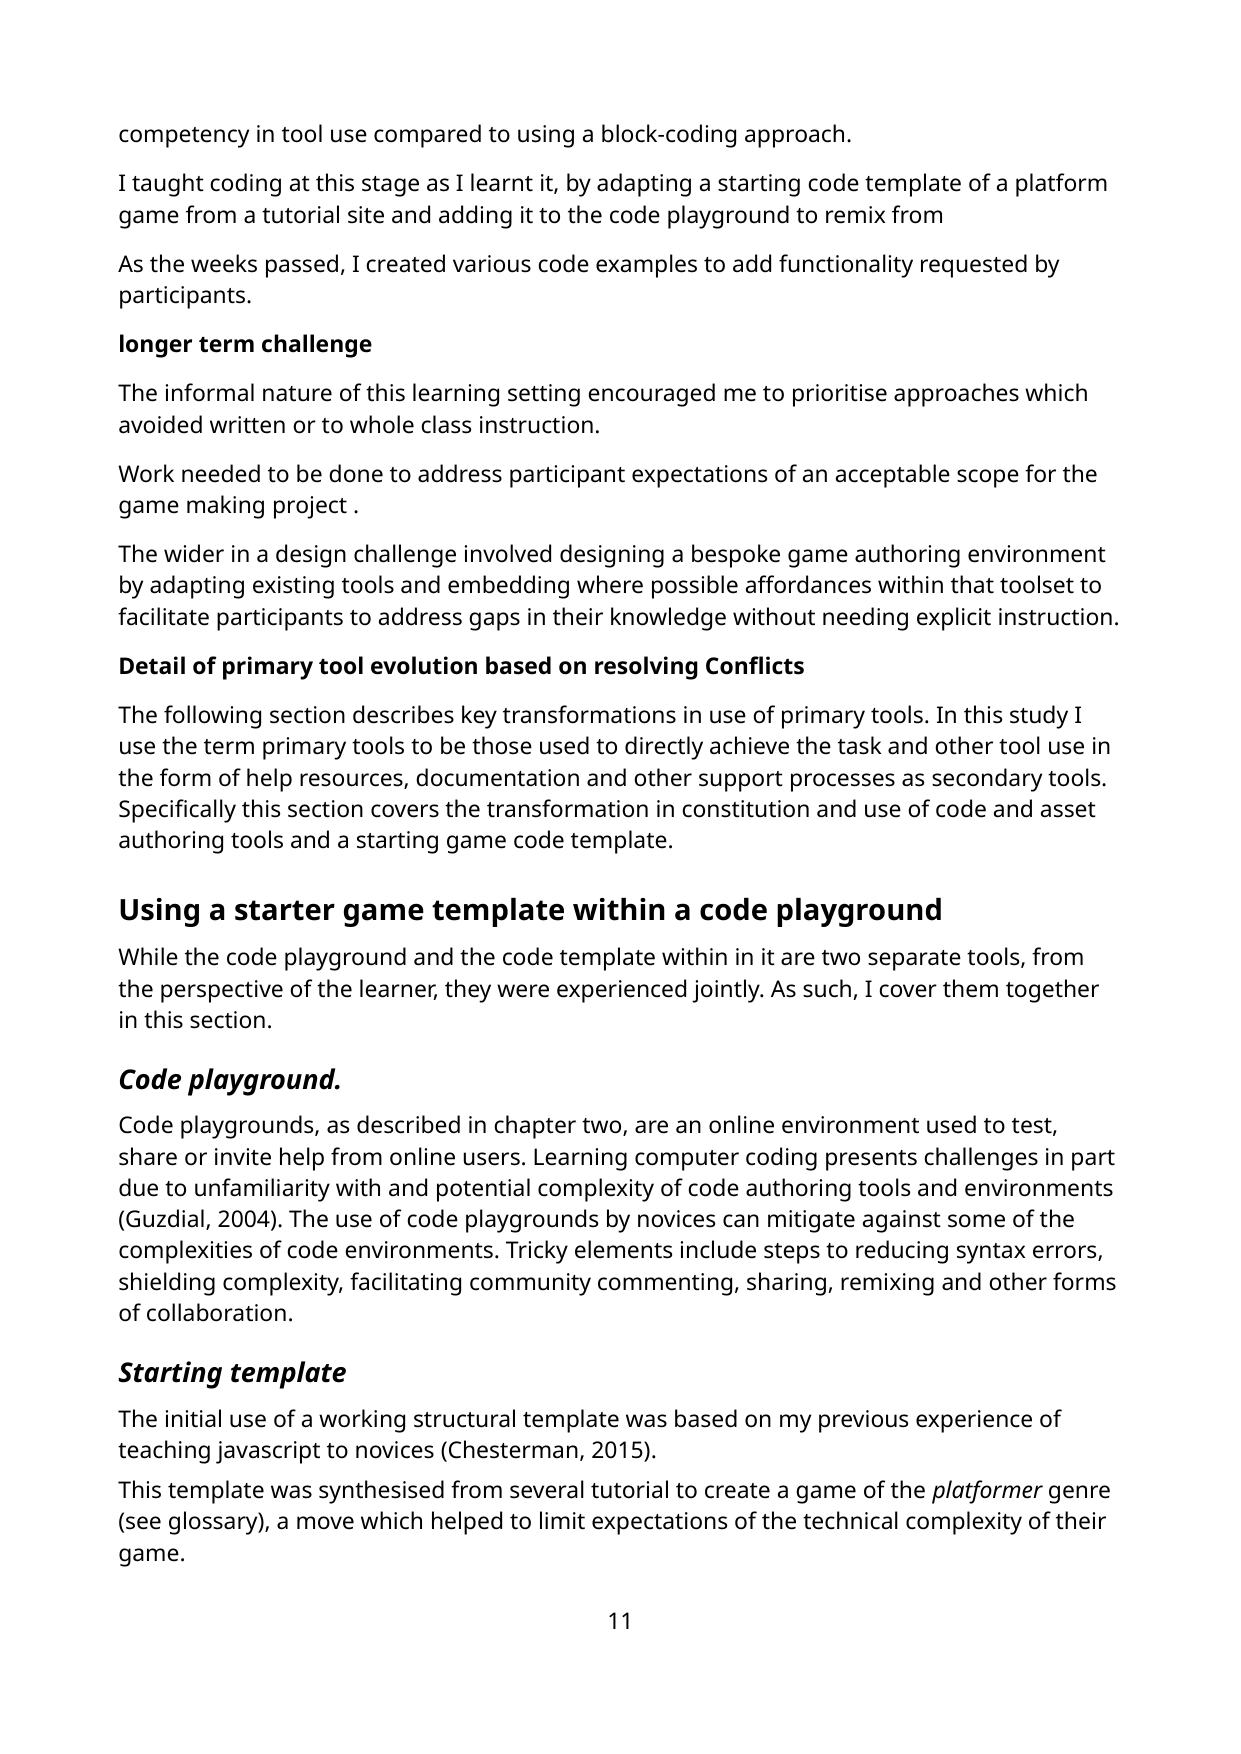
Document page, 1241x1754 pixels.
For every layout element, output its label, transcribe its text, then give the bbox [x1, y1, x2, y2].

text While the code playground and the code template within in it are two separate tools, from the perspective of the learner, they were experienced jointly. As such, I cover them together in this section. [118, 941, 1122, 1035]
text The wider in a design challenge involved designing a bespoke game authoring environment by adapting existing tools and embedding where possible affordances within that toolset to facilitate participants to address gaps in their knowledge without needing explicit instruction. [118, 538, 1122, 632]
subtitle Code playground. [118, 1060, 1122, 1097]
text competency in tool use compared to using a block-coding approach. [118, 118, 1122, 149]
text The following section describes key transformations in use of primary tools. In this study I use the term primary tools to be those used to directly achieve the task and other tool use in the form of help resources, documentation and other support processes as secondary tools. Specifically this section covers the transformation in constitution and use of code and asset authoring tools and a starting game code template. [118, 699, 1122, 855]
text I taught coding at this stage as I learnt it, by adapting a starting code template of a platform game from a tutorial site and adding it to the code playground to remix from [118, 167, 1122, 230]
text As the weeks passed, I created various code examples to add functionality requested by participants. [118, 248, 1122, 310]
text Code playgrounds, as described in chapter two, are an online environment used to test, share or invite help from online users. Learning computer coding presents challenges in part due to unfamiliarity with and potential complexity of code authoring tools and environments (Guzdial, 2004). The use of code playgrounds by novices can mitigate against some of the complexities of code environments. Tricky elements include steps to reducing syntax errors, shielding complexity, facilitating community commenting, sharing, remixing and other forms of collaboration. [118, 1109, 1122, 1328]
subtitle Starting template [118, 1353, 1122, 1390]
text longer term challenge [118, 328, 1122, 359]
text The informal nature of this learning setting encouraged me to prioritise approaches which avoided written or to whole class instruction. [118, 377, 1122, 440]
text Detail of primary tool evolution based on resolving Conflicts [118, 650, 1122, 681]
text The initial use of a working structural template was based on my previous experience of teaching javascript to novices (Chesterman, 2015). [118, 1403, 1122, 1465]
text Work needed to be done to address participant expectations of an acceptable scope for the game making project . [118, 458, 1122, 520]
text This template was synthesised from several tutorial to create a game of the platformer genre (see glossary), a move which helped to limit expectations of the technical complexity of their game. [118, 1474, 1122, 1568]
subtitle Using a starter game template within a code playground [118, 889, 1122, 929]
